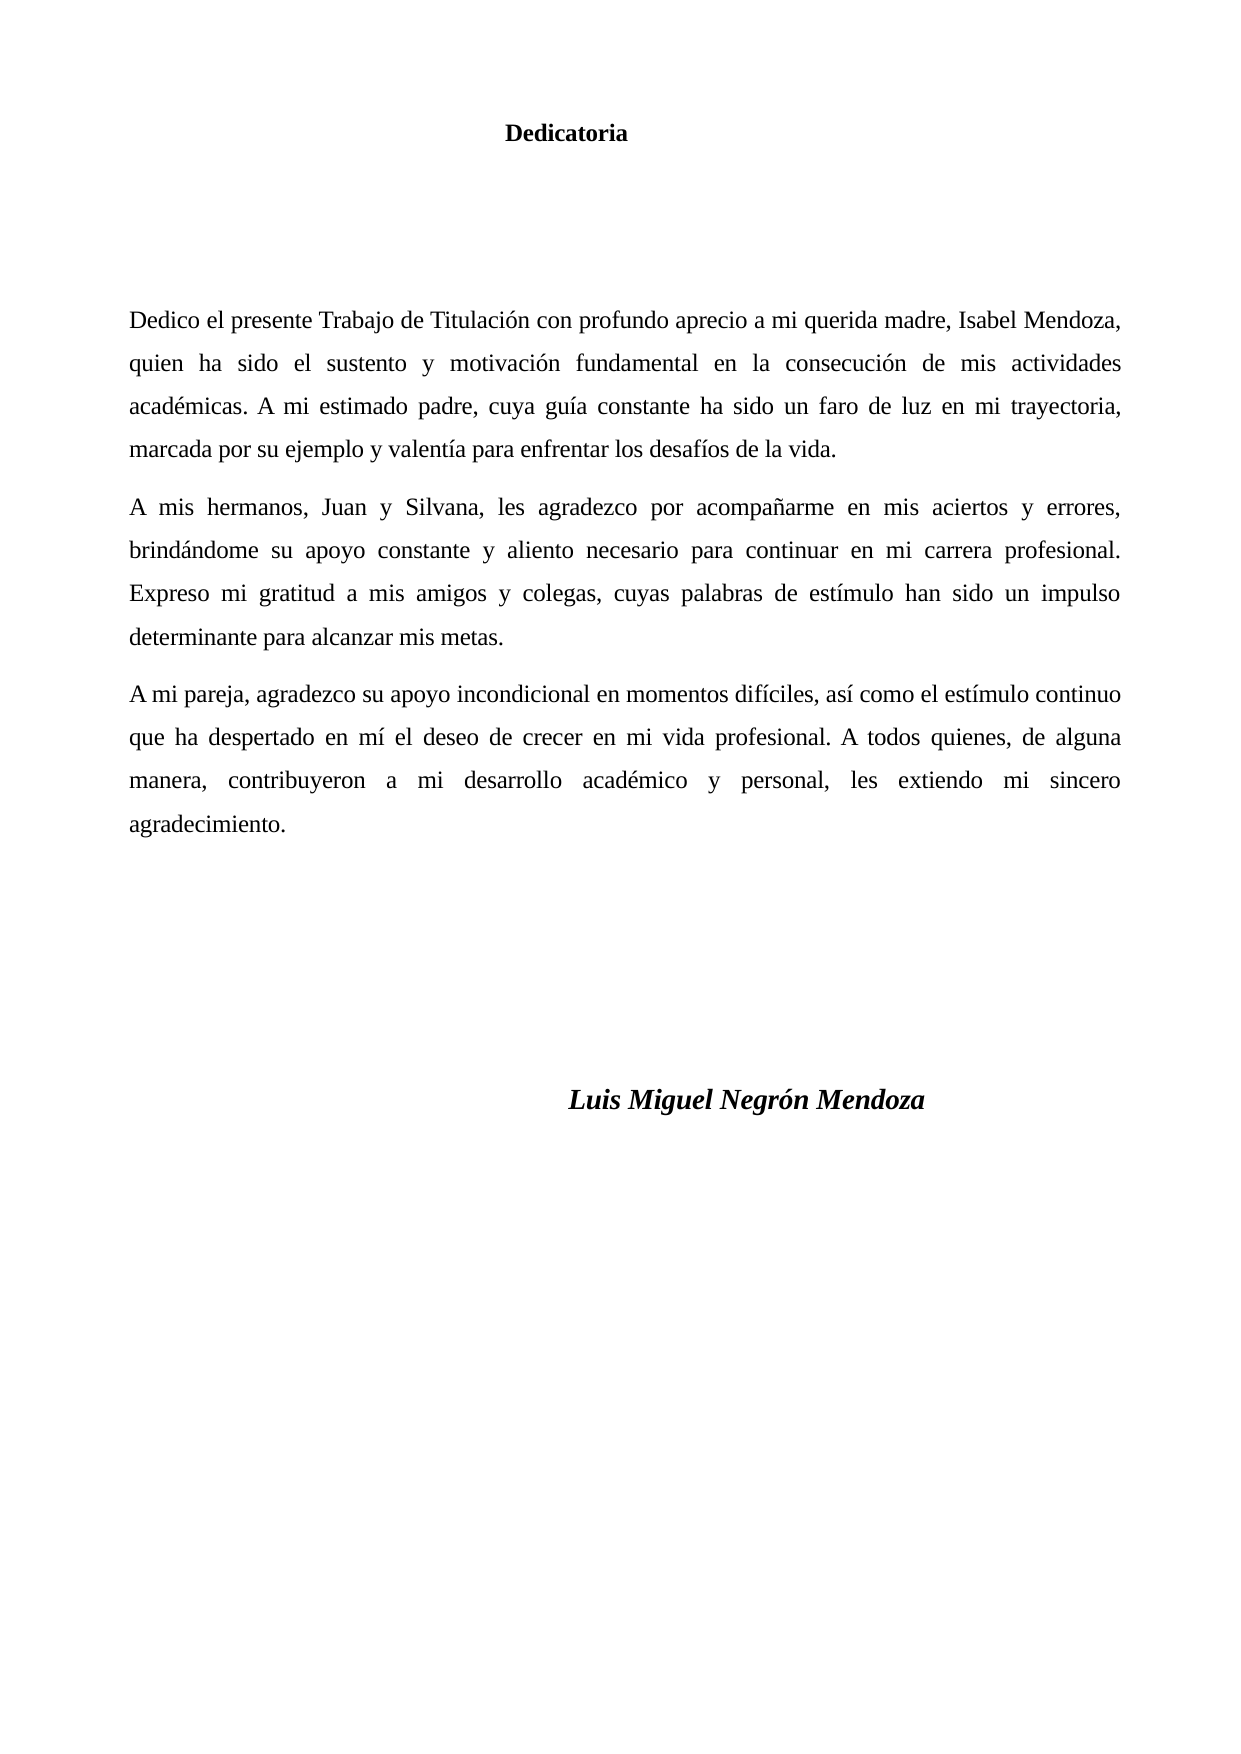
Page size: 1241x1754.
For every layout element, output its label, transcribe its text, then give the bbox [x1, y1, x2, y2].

text A mi pareja, agradezco su apoyo incondicional en momentos difíciles, así como el estímulo continuo que ha despertado en mí el deseo de crecer en mi vida profesional. A todos quienes, de alguna manera, contribuyeron a mi desarrollo académico y personal, les extiendo mi sincero agradecimiento. [129, 679, 1122, 837]
text Dedicatoria [505, 118, 1122, 147]
text A mis hermanos, Juan y Silvana, les agradezco por acompañarme en mis aciertos y errores, brindándome su apoyo constante y aliento necesario para continuar en mi carrera profesional. Expreso mi gratitud a mis amigos y colegas, cuyas palabras de estímulo han sido un impulso determinante para alcanzar mis metas. [129, 492, 1122, 650]
text Luis Miguel Negrón Mendoza [568, 1082, 1122, 1116]
text Dedico el presente Trabajo de Titulación con profundo aprecio a mi querida madre, Isabel Mendoza, quien ha sido el sustento y motivación fundamental en la consecución de mis actividades académicas. A mi estimado padre, cuya guía constante ha sido un faro de luz en mi trayectoria, marcada por su ejemplo y valentía para enfrentar los desafíos de la vida. [129, 305, 1122, 463]
